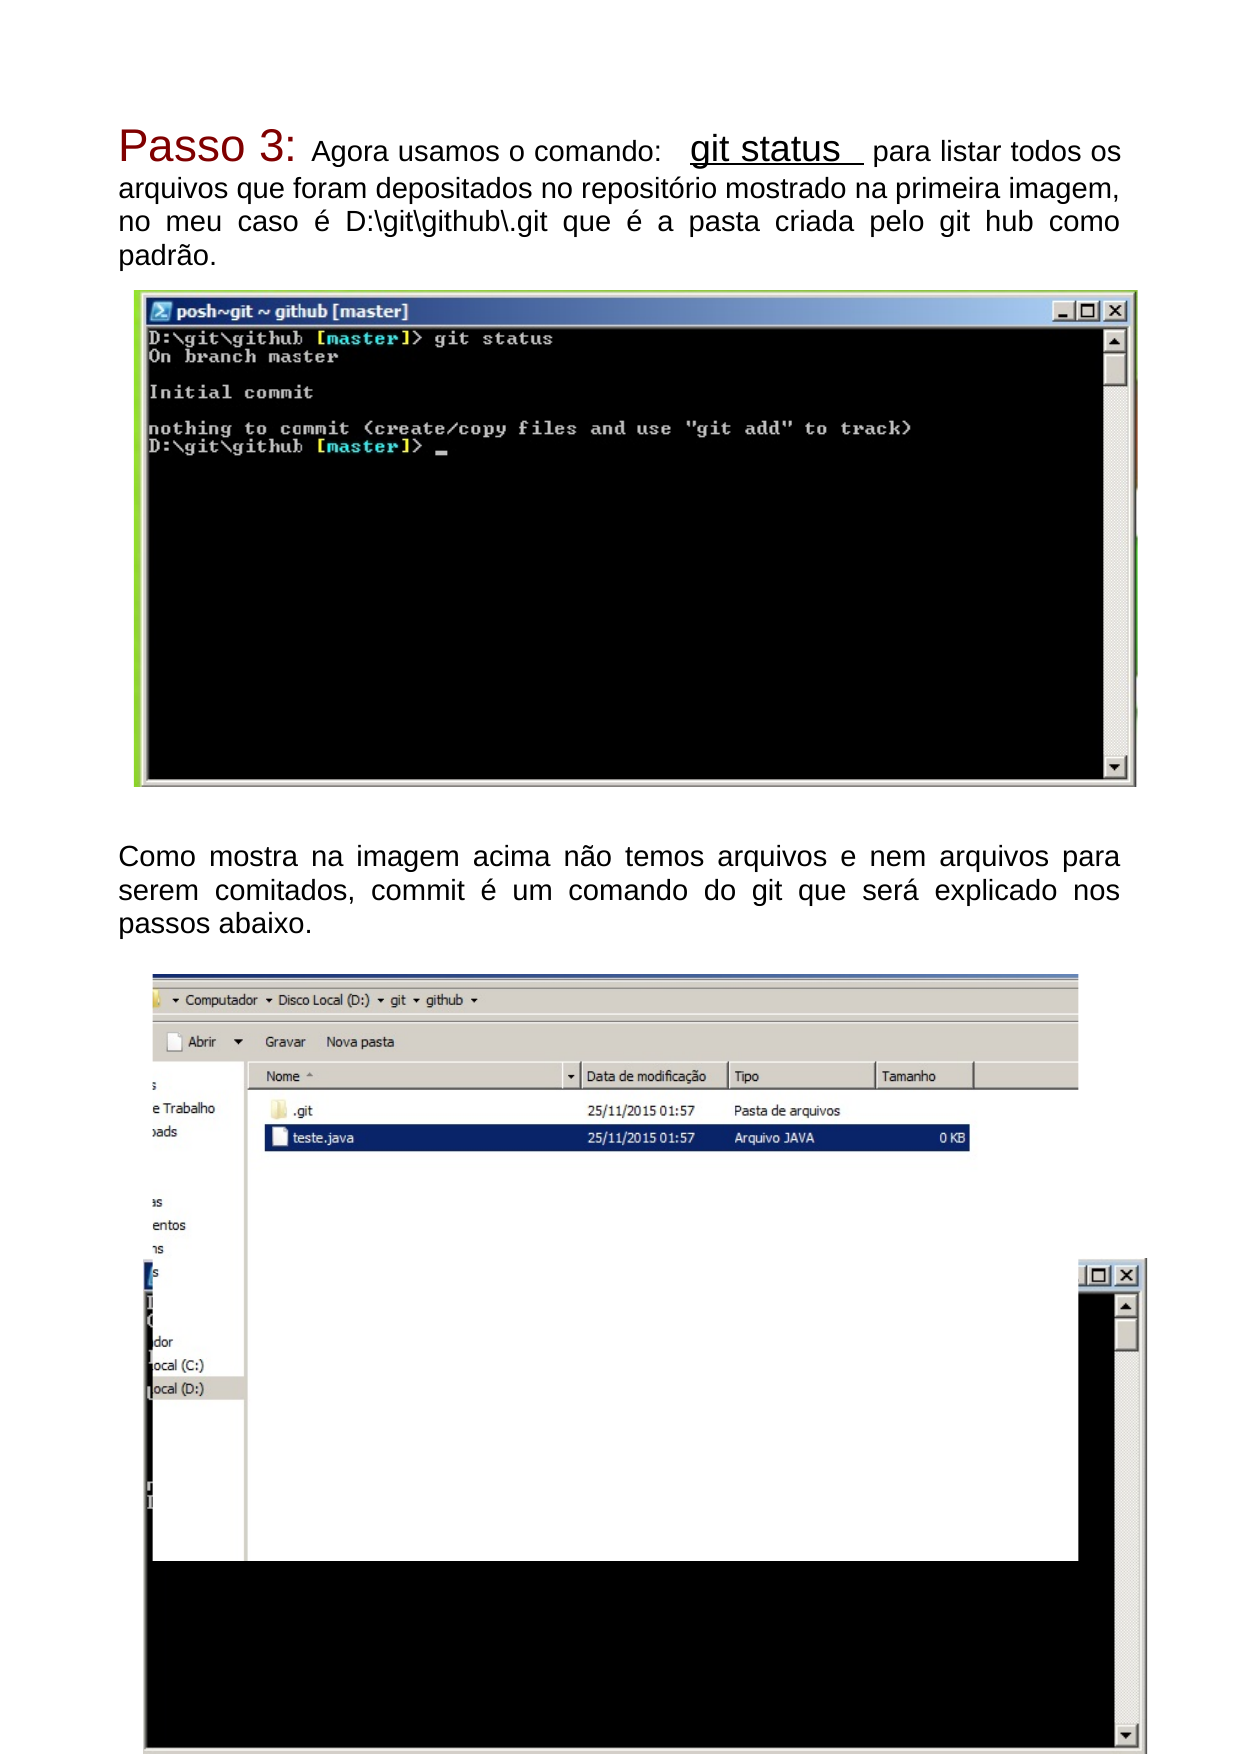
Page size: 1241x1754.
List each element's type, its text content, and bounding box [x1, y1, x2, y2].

picture [143, 974, 1148, 1754]
text Passo 3: Agora usamos o comando: git status para listar todos os arquivos que foram depositados no repositório mostrado na primeira imagem, no meu caso é D:\git\github\.git que é a pasta criada pelo git hub como padrão. [118, 118, 1122, 271]
picture [133, 290, 1138, 787]
text Como mostra na imagem acima não temos arquivos e nem arquivos para serem comitados, commit é um comando do git que será explicado nos passos abaixo. [118, 839, 1122, 940]
